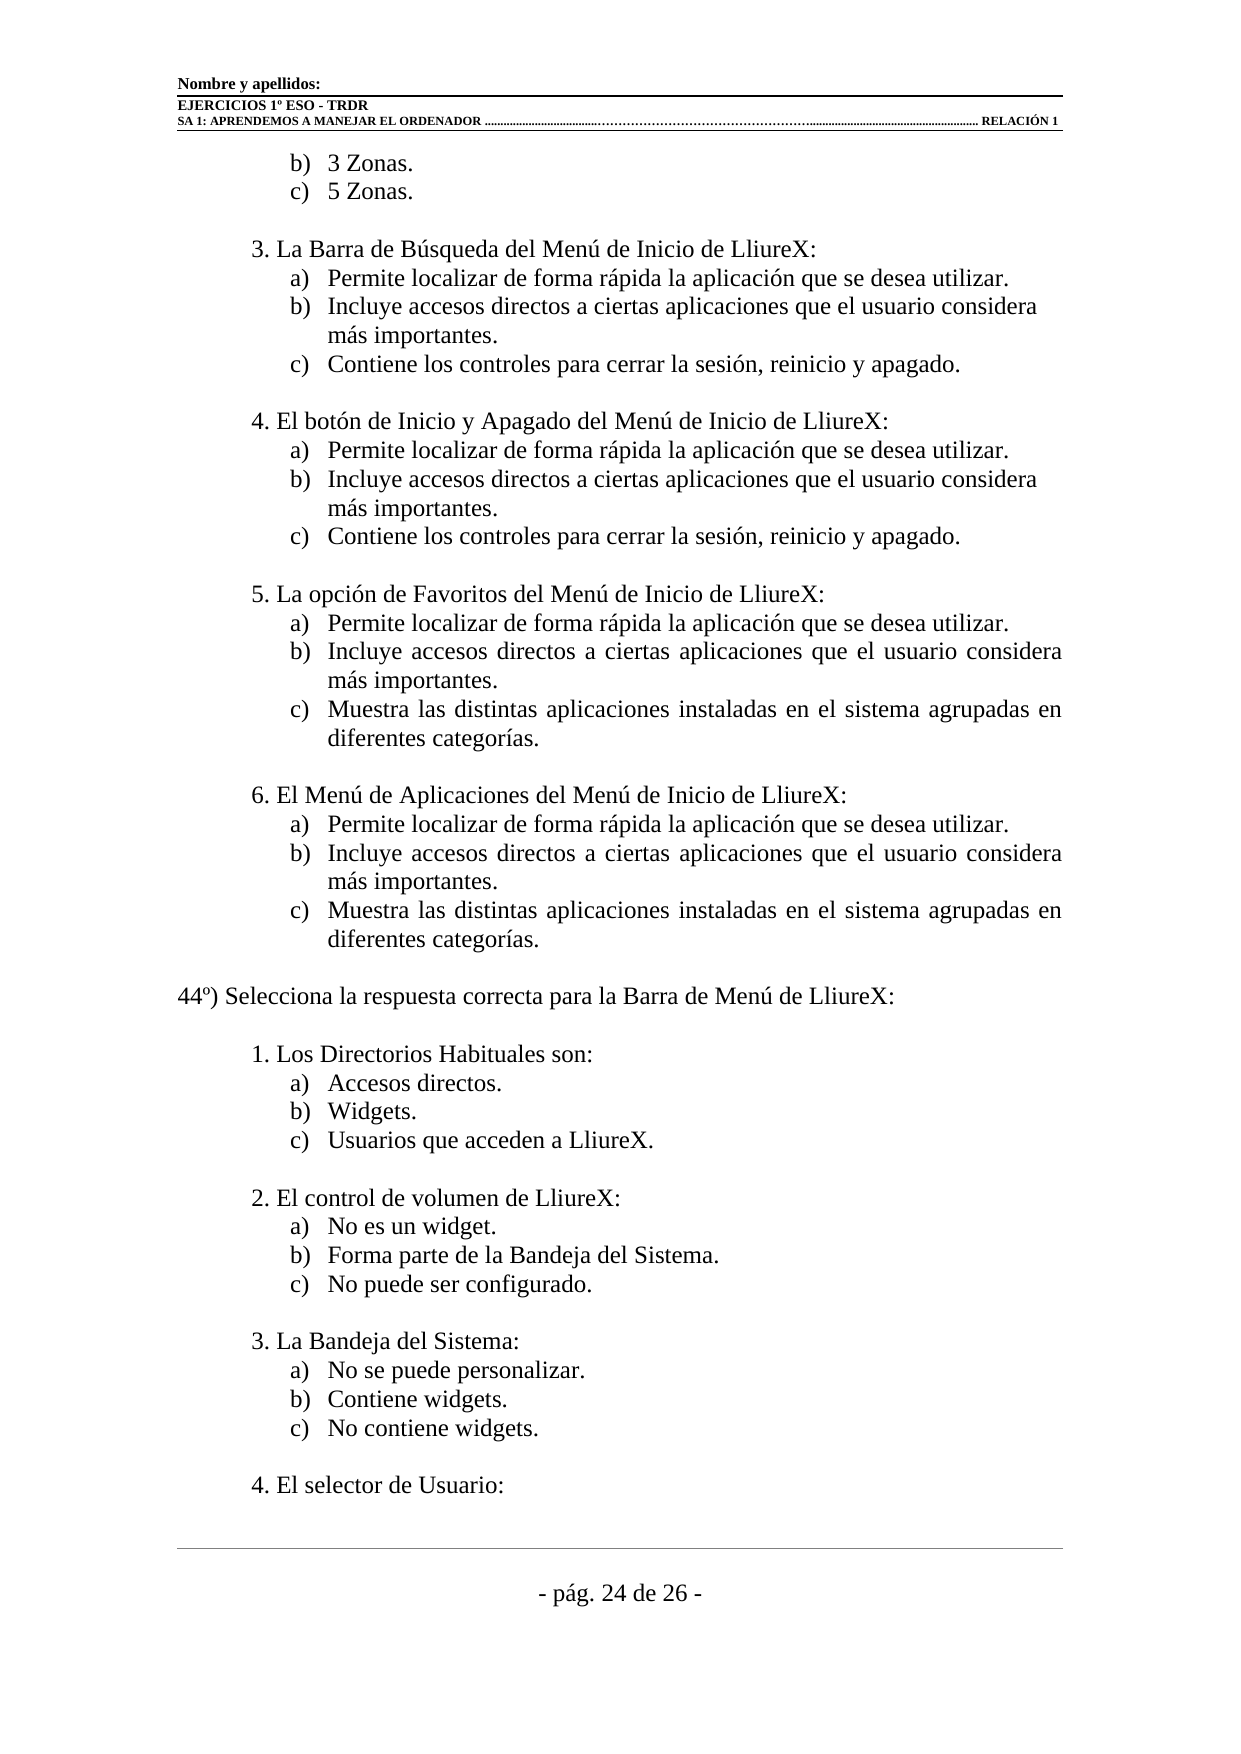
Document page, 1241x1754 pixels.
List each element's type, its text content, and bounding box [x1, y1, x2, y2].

list Permite localizar de forma rápida la aplicación que se desea utilizar. [290, 809, 1063, 838]
list 3 Zonas. [290, 148, 1063, 176]
list Permite localizar de forma rápida la aplicación que se desea utilizar. [290, 263, 1063, 291]
list No contiene widgets. [290, 1413, 1063, 1441]
list Incluye accesos directos a ciertas aplicaciones que el usuario considera más importantes. [290, 291, 1063, 349]
list Permite localizar de forma rápida la aplicación que se desea utilizar. [290, 435, 1063, 464]
text 4. El selector de Usuario: [251, 1470, 1098, 1499]
list Accesos directos. [290, 1068, 1063, 1096]
text 4. El botón de Inicio y Apagado del Menú de Inicio de LliureX: [251, 406, 1098, 435]
list Incluye accesos directos a ciertas aplicaciones que el usuario considera más importantes. [290, 464, 1063, 521]
list Incluye accesos directos a ciertas aplicaciones que el usuario considera más importantes. [290, 838, 1063, 895]
list Forma parte de la Bandeja del Sistema. [290, 1240, 1063, 1269]
text 2. El control de volumen de LliureX: [251, 1183, 1098, 1211]
list Usuarios que acceden a LliureX. [290, 1125, 1063, 1154]
list 5 Zonas. [290, 176, 1063, 205]
list Widgets. [290, 1096, 1063, 1125]
list Contiene los controles para cerrar la sesión, reinicio y apagado. [290, 349, 1063, 378]
text 44º) Selecciona la respuesta correcta para la Barra de Menú de LliureX: [177, 981, 1098, 1010]
list No es un widget. [290, 1211, 1063, 1240]
list Contiene widgets. [290, 1384, 1063, 1413]
text 1. Los Directorios Habituales son: [251, 1039, 1098, 1068]
list Muestra las distintas aplicaciones instaladas en el sistema agrupadas en diferentes categorías. [290, 895, 1063, 953]
text 3. La Barra de Búsqueda del Menú de Inicio de LliureX: [251, 234, 1098, 263]
list No se puede personalizar. [290, 1355, 1063, 1384]
text 3. La Bandeja del Sistema: [251, 1326, 1098, 1355]
list Contiene los controles para cerrar la sesión, reinicio y apagado. [290, 521, 1063, 550]
text 5. La opción de Favoritos del Menú de Inicio de LliureX: [251, 579, 1098, 608]
list Permite localizar de forma rápida la aplicación que se desea utilizar. [290, 608, 1063, 636]
list Incluye accesos directos a ciertas aplicaciones que el usuario considera más importantes. [290, 636, 1063, 694]
text 6. El Menú de Aplicaciones del Menú de Inicio de LliureX: [251, 780, 1098, 809]
list Muestra las distintas aplicaciones instaladas en el sistema agrupadas en diferentes categorías. [290, 694, 1063, 751]
list No puede ser configurado. [290, 1269, 1063, 1298]
